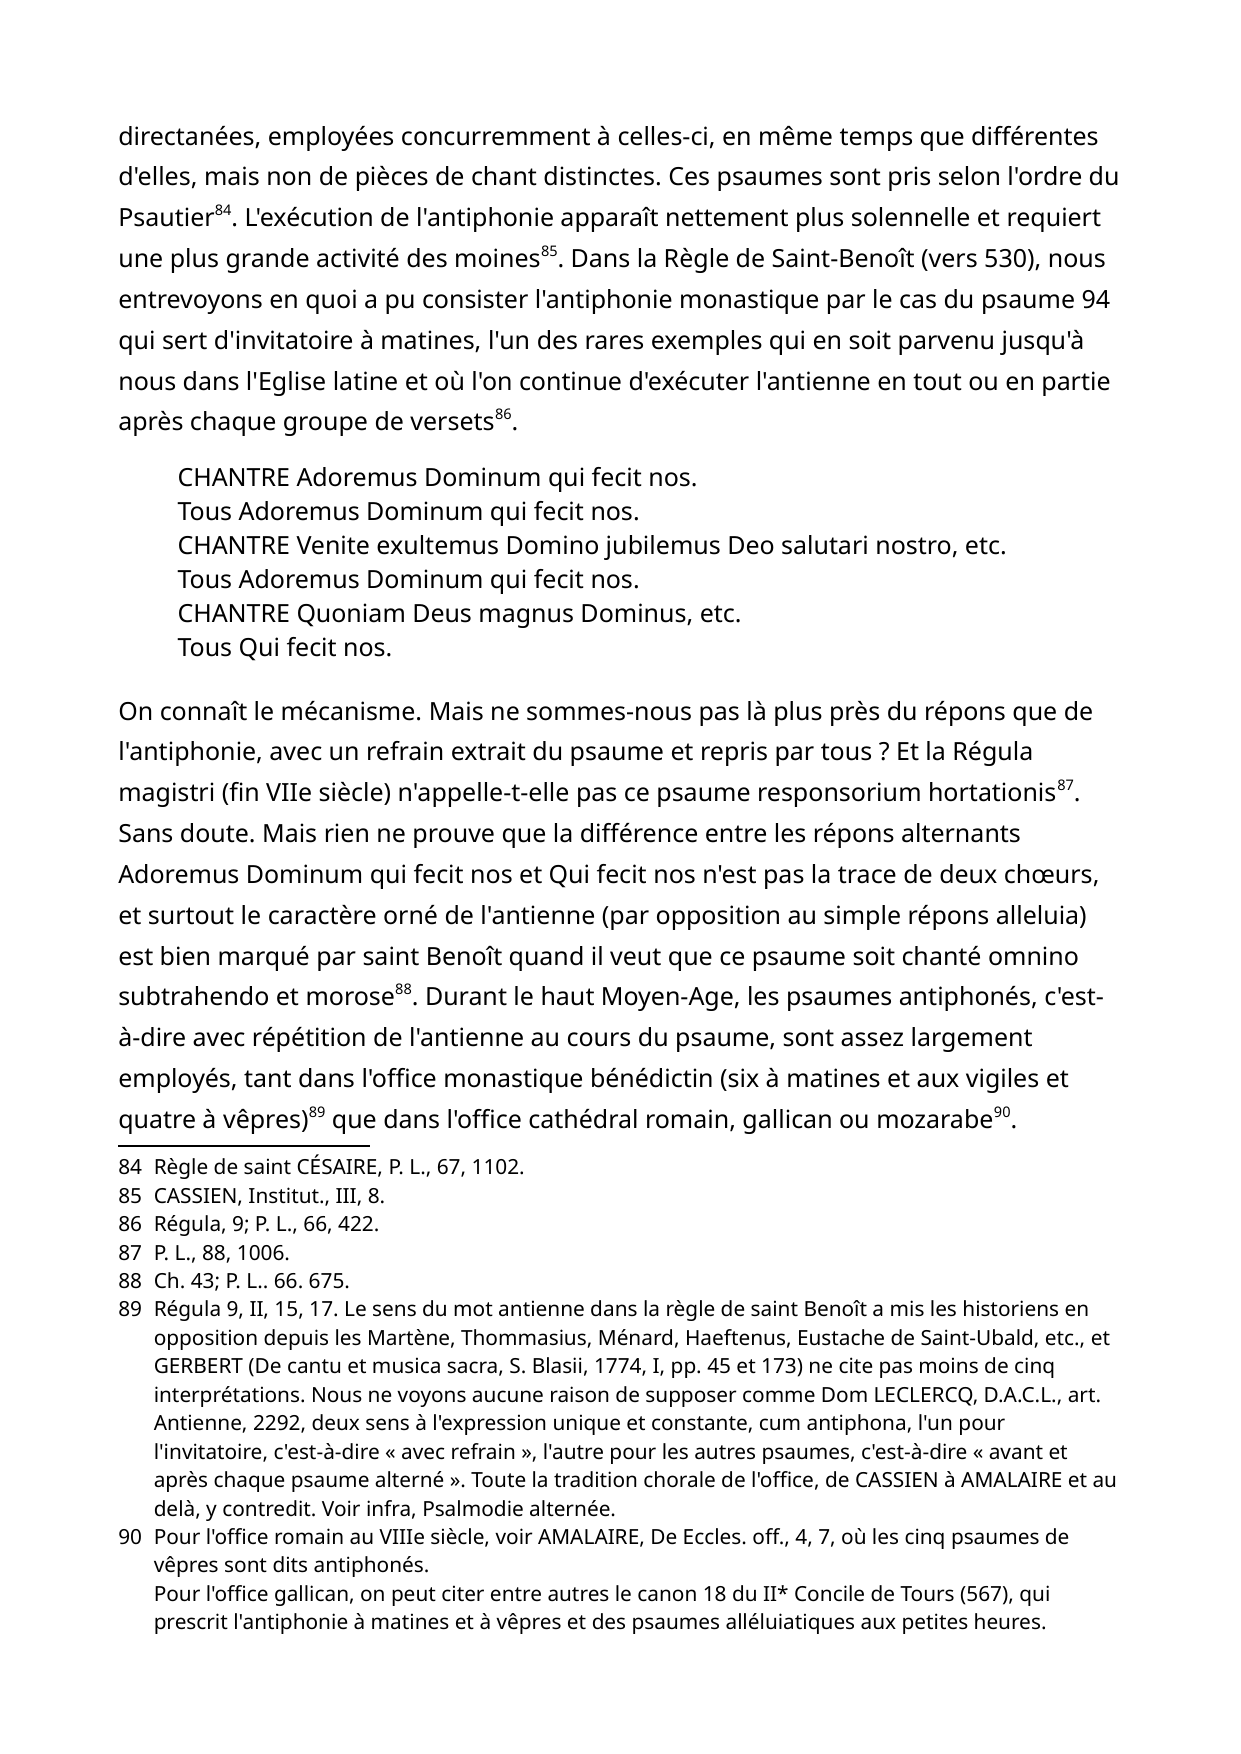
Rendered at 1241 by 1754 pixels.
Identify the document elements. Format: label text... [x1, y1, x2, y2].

text Ch. 43; P. L.. 66. 675. [118, 1266, 1122, 1294]
text Régula, 9; P. L., 66, 422. [118, 1209, 1122, 1238]
text P. L., 88, 1006. [118, 1238, 1122, 1266]
text directanées, employées concurremment à celles-ci, en même temps que différentes d'elles, mais non de pièces de chant distinctes. Ces psaumes sont pris selon l'ordre du Psautier. L'exécution de l'antiphonie apparaît nettement plus solennelle et requiert une plus grande activité des moines. Dans la Règle de Saint-Benoît (vers 530), nous entrevoyons en quoi a pu consister l'antiphonie monastique par le cas du psaume 94 qui sert d'invitatoire à matines, l'un des rares exemples qui en soit parvenu jusqu'à nous dans l'Eglise latine et où l'on continue d'exécuter l'antienne en tout ou en partie après chaque groupe de versets. [118, 118, 1122, 438]
text Règle de saint CÉSAIRE, P. L., 67, 1102. [118, 1152, 1122, 1181]
text On connaît le mécanisme. Mais ne sommes-nous pas là plus près du répons que de l'antiphonie, avec un refrain extrait du psaume et repris par tous ? Et la Régula magistri (fin VIIe siècle) n'appelle-t-elle pas ce psaume responsorium hortationis. Sans doute. Mais rien ne prouve que la différence entre les répons alternants Adoremus Dominum qui fecit nos et Qui fecit nos n'est pas la trace de deux chœurs, et surtout le caractère orné de l'antienne (par opposition au simple répons alleluia) est bien marqué par saint Benoît quand il veut que ce psaume soit chanté omnino subtrahendo et morose. Durant le haut Moyen-Age, les psaumes antiphonés, c'est-à-dire avec répétition de l'antienne au cours du psaume, sont assez largement employés, tant dans l'office monastique bénédictin (six à matines et aux vigiles et quatre à vêpres) que dans l'office cathédral romain, gallican ou mozarabe. Amalaire nous indique que l'antiphonie de l'office romain conserve et l'alternance de deux chœurs, et la répétition de l'antienne au cours du psaume : l'antienne est entonnée par un chantre de l'un des (deux) chœurs et, jusqu'à l'unisson (final) sur l'antienne, le psaume s'exécute entre deux chœurs. L'antienne est reprise alternativement par chacun des deux groupes de chanteurs jusqu'à la fin du psaume où les deux chœurs se rejoignent sur l'antienne. On pourrait reconstituer ainsi cette psalmodie antiphonée, qui n'est pas loin des typika byzantins cités plus haut. [118, 693, 1122, 1136]
text Pour l'office romain au VIIIe siècle, voir AMALAIRE, De Eccles. off., 4, 7, où les cinq psaumes de vêpres sont dits antiphonés. Pour l'office gallican, on peut citer entre autres le canon 18 du II* Concile de Tours (567), qui prescrit l'antiphonie à matines et à vêpres et des psaumes alléluiatiques aux petites heures. [118, 1522, 1122, 1636]
text CHANTRE Adoremus Dominum qui fecit nos. Tous Adoremus Dominum qui fecit nos. CHANTRE Venite exultemus Domino jubilemus Deo salutari nostro, etc. Tous Adoremus Dominum qui fecit nos. CHANTRE Quoniam Deus magnus Dominus, etc. Tous Qui fecit nos. [177, 459, 1063, 664]
text CASSIEN, Institut., III, 8. [118, 1181, 1122, 1209]
text Régula 9, II, 15, 17. Le sens du mot antienne dans la règle de saint Benoît a mis les historiens en opposition depuis les Martène, Thommasius, Ménard, Haeftenus, Eustache de Saint-Ubald, etc., et GERBERT (De cantu et musica sacra, S. Blasii, 1774, I, pp. 45 et 173) ne cite pas moins de cinq interprétations. Nous ne voyons aucune raison de supposer comme Dom LECLERCQ, D.A.C.L., art. Antienne, 2292, deux sens à l'expression unique et constante, cum antiphona, l'un pour l'invitatoire, c'est-à-dire « avec refrain », l'autre pour les autres psaumes, c'est-à-dire « avant et après chaque psaume alterné ». Toute la tradition chorale de l'office, de CASSIEN à AMALAIRE et au delà, y contredit. Voir infra, Psalmodie alternée. [118, 1294, 1122, 1522]
